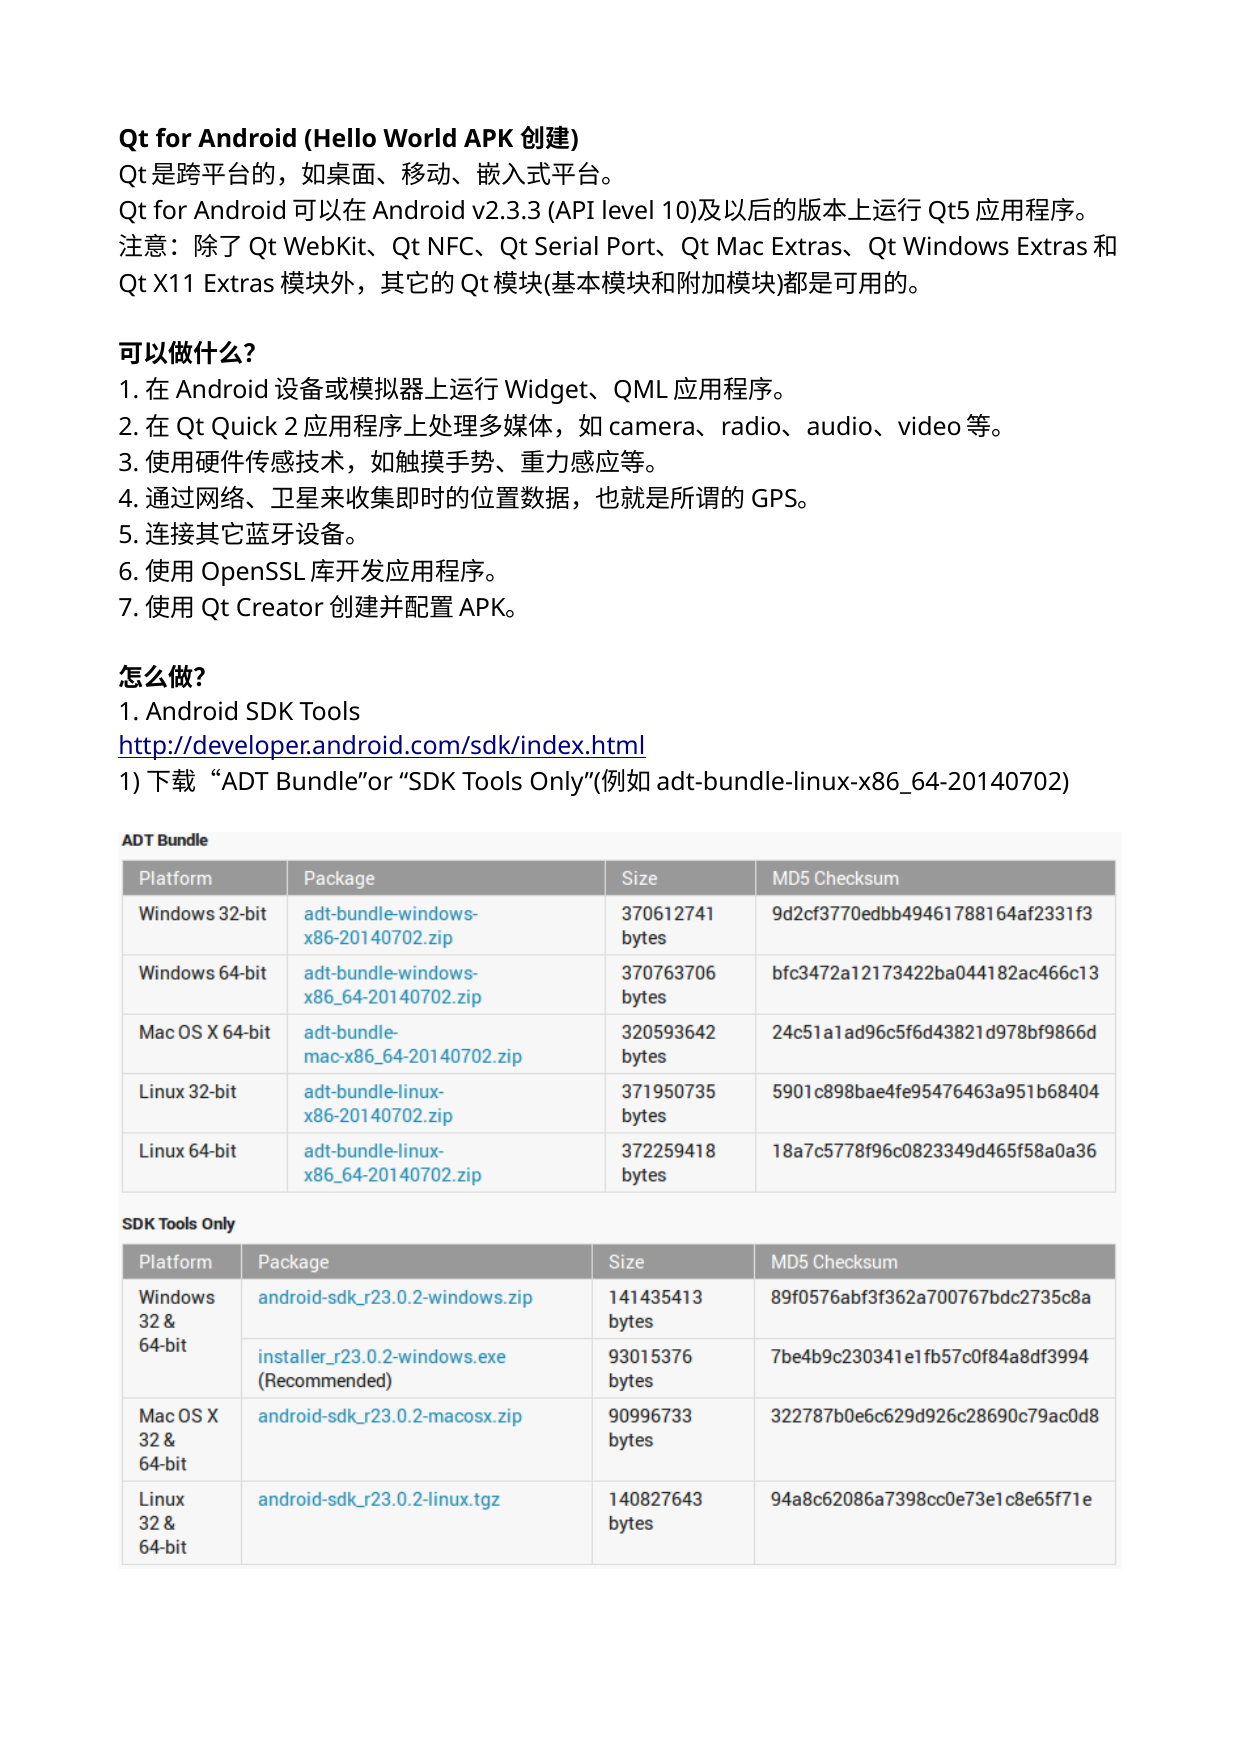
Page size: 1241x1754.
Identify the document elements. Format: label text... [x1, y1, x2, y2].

text 1. 在Android设备或模拟器上运行Widget、QML应用程序。 [118, 370, 1122, 406]
picture [118, 832, 1123, 1569]
text Qt是跨平台的，如桌面、移动、嵌入式平台。 [118, 154, 1122, 191]
text 7. 使用Qt Creator创建并配置APK。 [118, 587, 1122, 623]
text 2. 在Qt Quick 2应用程序上处理多媒体，如camera、radio、audio、video等。 [118, 406, 1122, 442]
text 4. 通过网络、卫星来收集即时的位置数据，也就是所谓的GPS。 [118, 478, 1122, 515]
text Qt for Android可以在Android v2.3.3 (API level 10)及以后的版本上运行Qt5应用程序。 [118, 191, 1122, 227]
text http://developer.android.com/sdk/index.html [118, 728, 1122, 762]
text 3. 使用硬件传感技术，如触摸手势、重力感应等。 [118, 442, 1122, 478]
text 1. Android SDK Tools [118, 694, 1122, 728]
text 1) 下载“ADT Bundle”or “SDK Tools Only”(例如adt-bundle-linux-x86_64-20140702) [118, 762, 1122, 798]
text 注意：除了Qt WebKit、Qt NFC、Qt Serial Port、Qt Mac Extras、Qt Windows Extras和Qt X11 Extras模块外，其它的Qt模块(基本模块和附加模块)都是可用的。 [118, 227, 1122, 299]
text 5. 连接其它蓝牙设备。 [118, 515, 1122, 551]
text 6. 使用OpenSSL库开发应用程序。 [118, 551, 1122, 587]
text Qt for Android (Hello World APK 创建) [118, 118, 1122, 154]
text 怎么做？ [118, 657, 1122, 694]
text 可以做什么？ [118, 333, 1122, 370]
